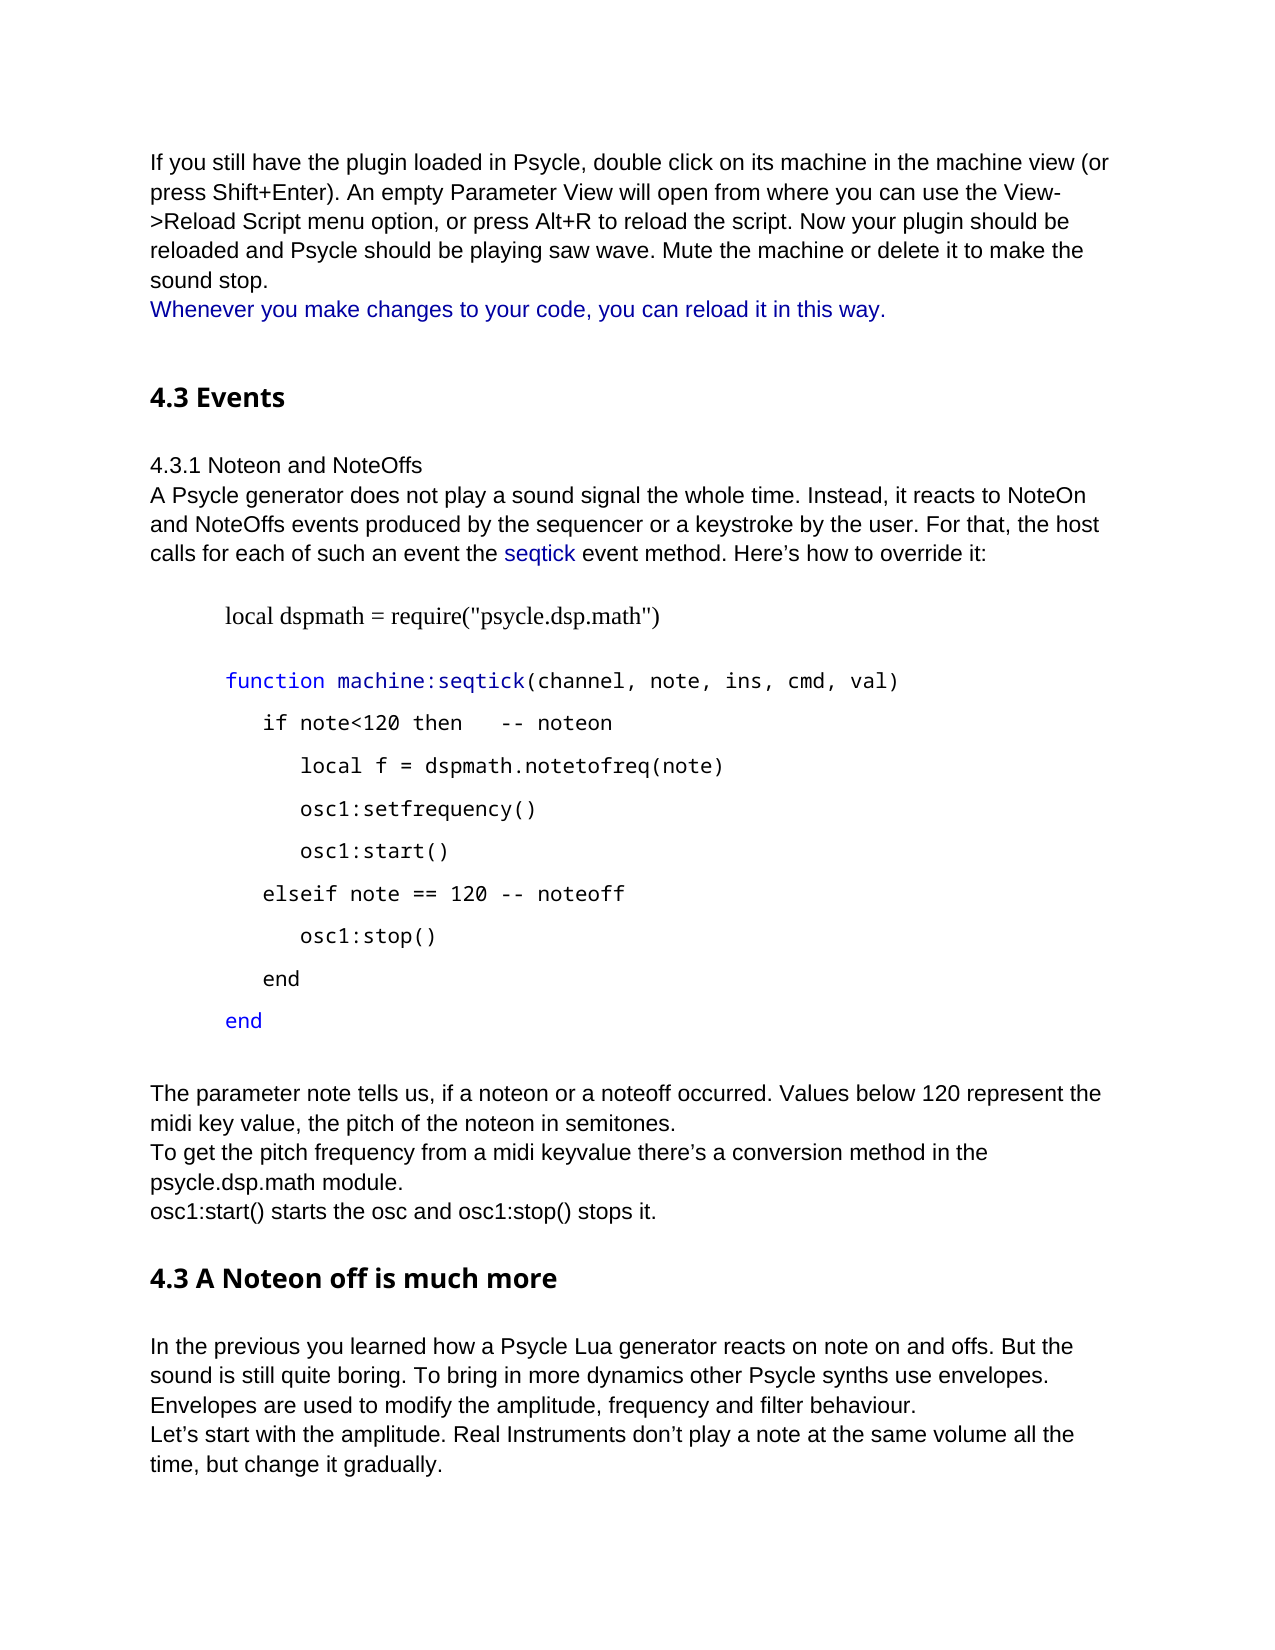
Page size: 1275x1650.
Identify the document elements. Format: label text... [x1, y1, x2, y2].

text elseif note == 120 -- noteoff [225, 879, 1125, 907]
text local dspmath = require("psycle.dsp.math") [150, 602, 1125, 630]
text osc1:stop() [225, 921, 1125, 950]
text If you still have the plugin loaded in Psycle, double click on its machine in the machine view (or press Shift+Enter). An empty Parameter View will open from where you can use the View->Reload Script menu option, or press Alt+R to reload the script. Now your plugin should be reloaded and Psycle should be playing saw wave. Mute the machine or delete it to make the sound stop. [150, 150, 1125, 293]
text end end [225, 964, 1125, 1035]
text Whenever you make changes to your code, you can reload it in this way. [150, 297, 1125, 322]
text osc1:setfrequency() [225, 794, 1125, 822]
text In the previous you learned how a Psycle Lua generator reacts on note on and offs. But the sound is still quite boring. To bring in more dynamics other Psycle synths use envelopes. Envelopes are used to modify the amplitude, frequency and filter behaviour. [150, 1334, 1125, 1418]
text 4.3.1 Noteon and NoteOffs [150, 453, 1125, 479]
text Let’s start with the amplitude. Real Instruments don’t play a note at the same volume all the time, but change it gradually. [150, 1422, 1125, 1477]
subtitle 4.3 Events [150, 379, 1125, 416]
text function machine:seqtick(channel, note, ins, cmd, val) if note<120 then -- noteon [225, 666, 1125, 737]
text To get the pitch frequency from a midi keyvalue there’s a conversion method in the psycle.dsp.math module. [150, 1140, 1125, 1195]
text The parameter note tells us, if a noteon or a noteoff occurred. Values below 120 represent the midi key value, the pitch of the noteon in semitones. [150, 1081, 1125, 1136]
text 4.3 A Noteon off is much more [150, 1260, 1125, 1297]
text local f = dspmath.notetofreq(note) [225, 751, 1125, 779]
text A Psycle generator does not play a sound signal the whole time. Instead, it reacts to NoteOn and NoteOffs events produced by the sequencer or a keystroke by the user. For that, the host calls for each of such an event the seqtick event method. Here’s how to override it: [150, 482, 1125, 567]
text osc1:start() [225, 836, 1125, 865]
text osc1:start() starts the osc and osc1:stop() stops it. [150, 1198, 1125, 1224]
